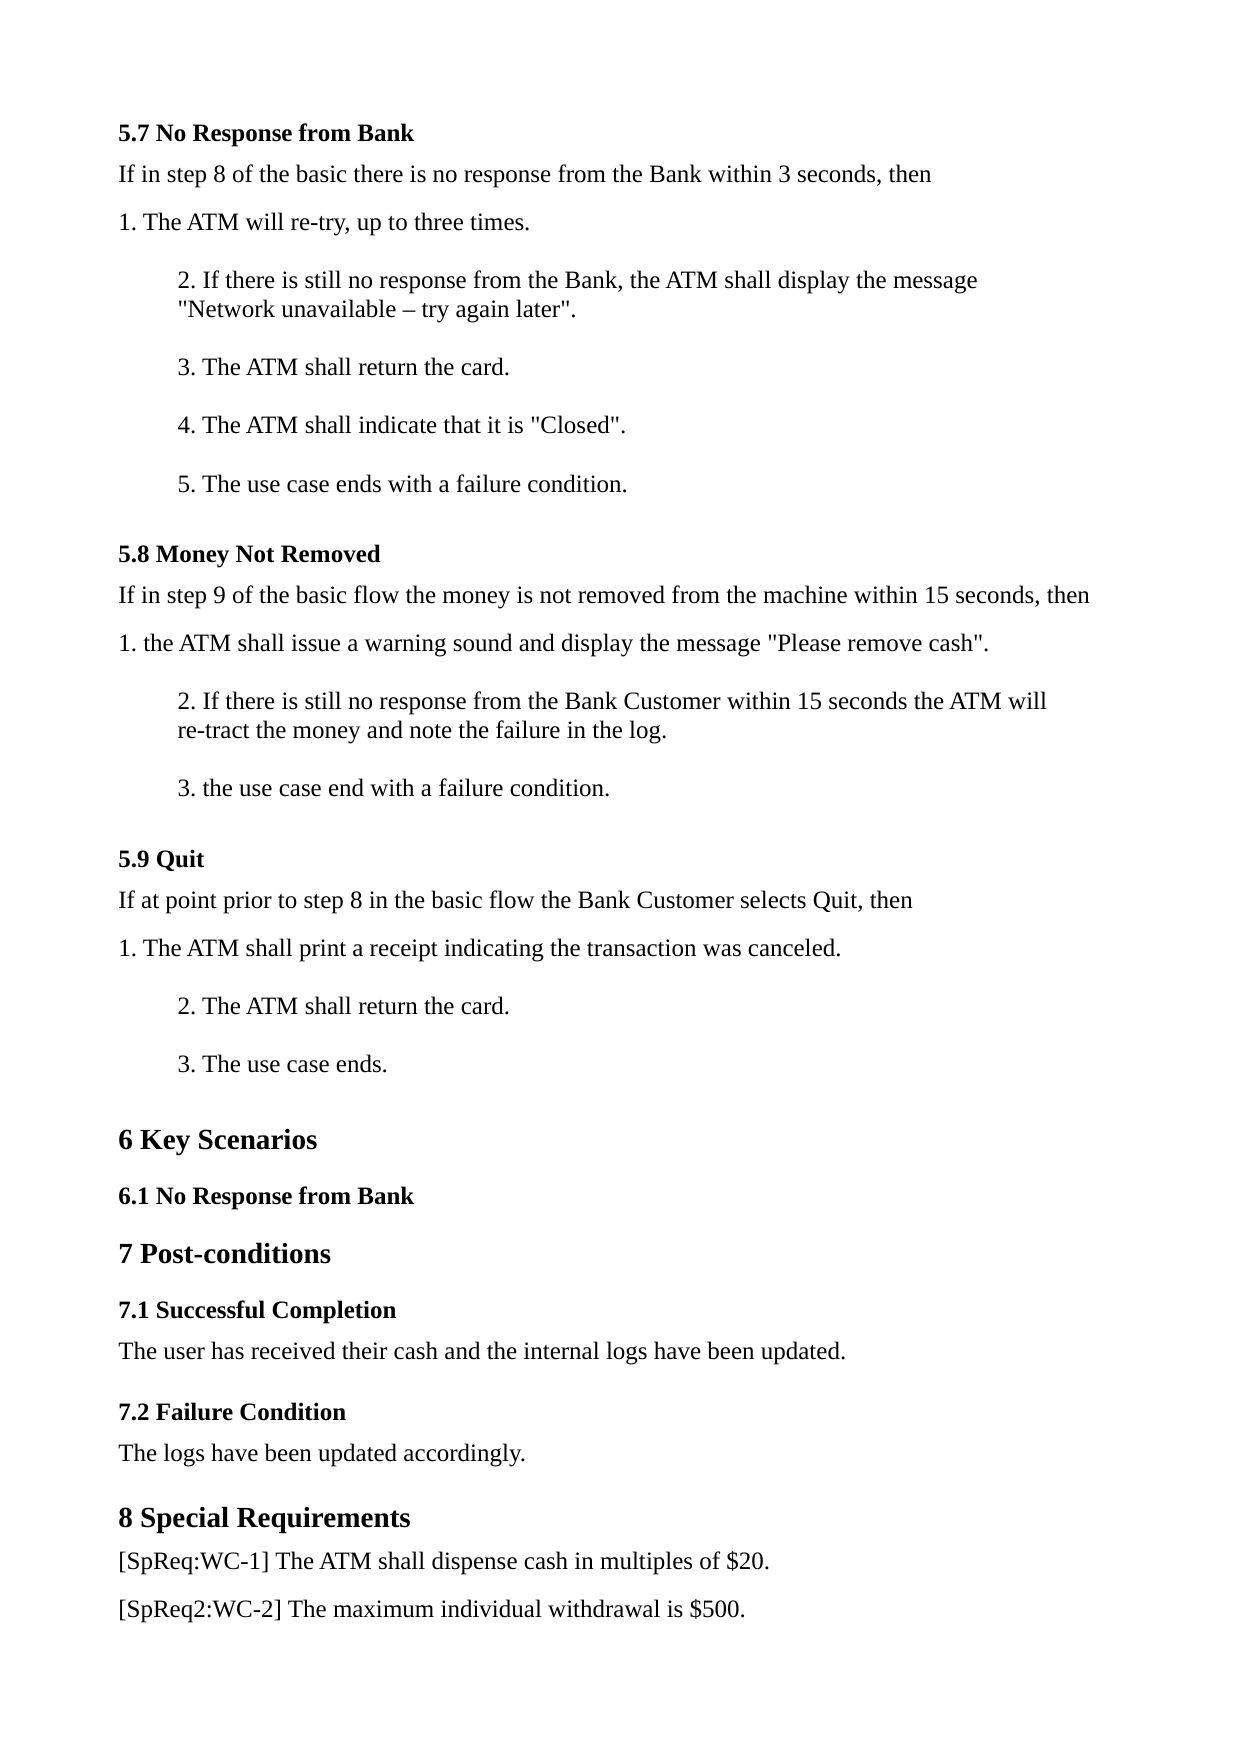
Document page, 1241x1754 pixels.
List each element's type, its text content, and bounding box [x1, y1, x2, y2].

subtitle 5.8 Money Not Removed [118, 539, 1122, 568]
subtitle 6 Key Scenarios [118, 1122, 1122, 1156]
subtitle 5.9 Quit [118, 844, 1122, 873]
text 1. The ATM shall print a receipt indicating the transaction was canceled. [118, 933, 1122, 962]
text 3. The use case ends. [177, 1049, 1063, 1078]
text [SpReq:WC-1] The ATM shall dispense cash in multiples of $20. [118, 1546, 1122, 1575]
subtitle 7 Post-conditions [118, 1237, 1122, 1270]
text 5. The use case ends with a failure condition. [177, 469, 1063, 497]
text 2. If there is still no response from the Bank, the ATM shall display the message "Network unavailable – try again later". [177, 265, 1063, 323]
subtitle 7.2 Failure Condition [118, 1397, 1122, 1425]
subtitle 5.7 No Response from Bank [118, 118, 1122, 147]
text If at point prior to step 8 in the basic flow the Bank Customer selects Quit, then [118, 885, 1122, 914]
subtitle 6.1 No Response from Bank [118, 1181, 1122, 1209]
text If in step 9 of the basic flow the money is not removed from the machine within 15 seconds, then [118, 581, 1122, 609]
text If in step 8 of the basic there is no response from the Bank within 3 seconds, then [118, 159, 1122, 188]
text 1. the ATM shall issue a warning sound and display the message "Please remove cash". [118, 628, 1122, 657]
text 2. If there is still no response from the Bank Customer within 15 seconds the ATM will re-tract the money and note the failure in the log. [177, 686, 1063, 744]
subtitle 7.1 Successful Completion [118, 1295, 1122, 1324]
text 1. The ATM will re-try, up to three times. [118, 207, 1122, 236]
text [SpReq2:WC-2] The maximum individual withdrawal is $500. [118, 1594, 1122, 1622]
text 3. The ATM shall return the card. [177, 352, 1063, 381]
text 3. the use case end with a failure condition. [177, 773, 1063, 802]
text The logs have been updated accordingly. [118, 1438, 1122, 1467]
text The user has received their cash and the internal logs have been updated. [118, 1336, 1122, 1365]
text 4. The ATM shall indicate that it is "Closed". [177, 410, 1063, 439]
subtitle 8 Special Requirements [118, 1500, 1122, 1533]
text 2. The ATM shall return the card. [177, 991, 1063, 1020]
